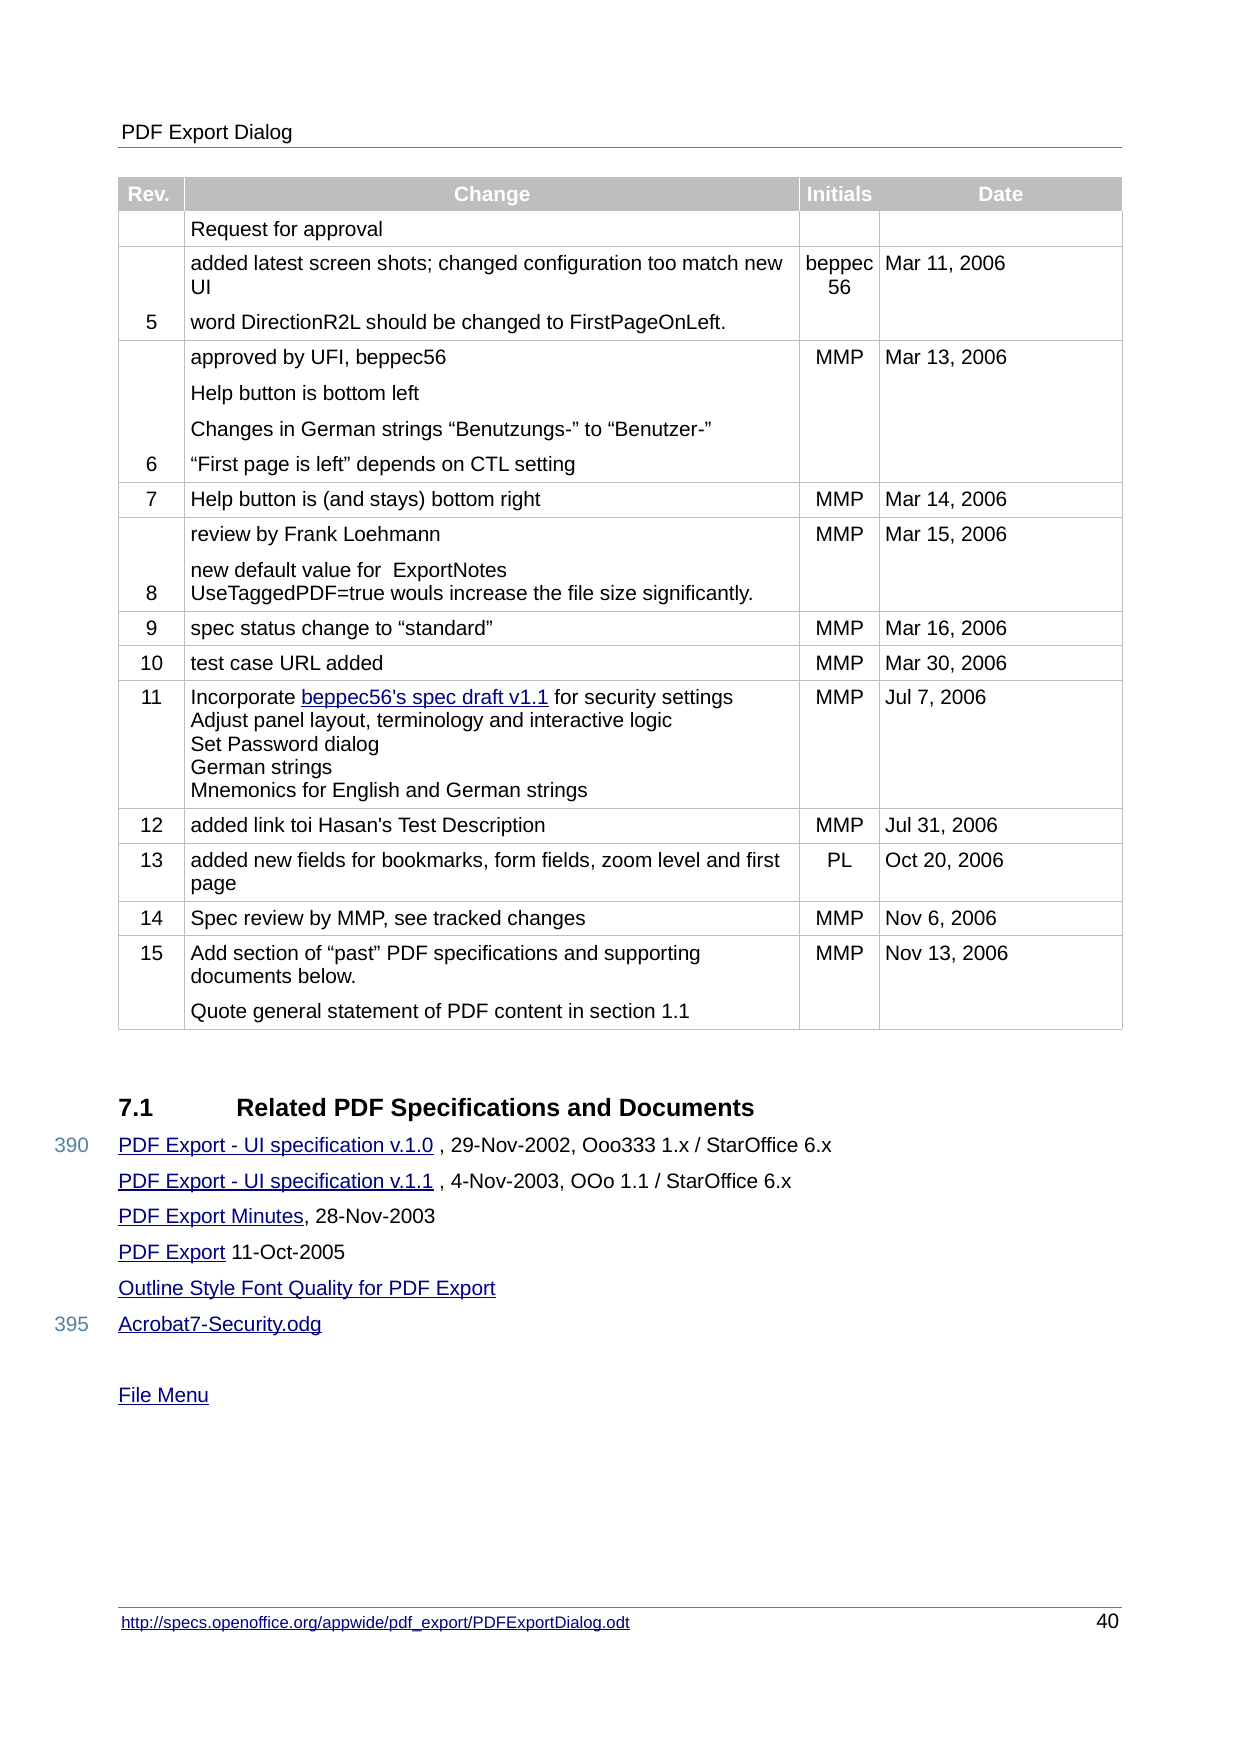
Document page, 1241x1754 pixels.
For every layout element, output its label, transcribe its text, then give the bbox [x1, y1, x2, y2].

table_cell 12 [119, 809, 184, 843]
table_header Rev. [118, 177, 184, 211]
table_cell 8 [119, 518, 184, 611]
table_cell 6 [119, 341, 184, 482]
text Outline Style Font Quality for PDF Export [118, 1277, 1122, 1300]
table_cell Spec review by MMP, see tracked changes [185, 902, 799, 935]
table_cell Incorporate beppec56's spec draft v1.1 for security settings Adjust panel layout, terminology and interactive logic Set Password dialog German strings Mnemonics for English and German strings [185, 681, 799, 808]
table_cell [800, 211, 879, 246]
table_cell Jul 31, 2006 [880, 809, 1122, 843]
table_cell MMP [800, 902, 879, 935]
table_cell 9 [119, 612, 184, 645]
table_header Date [879, 177, 1122, 211]
text PDF Export Minutes, 28-Nov-2003 [118, 1205, 1122, 1228]
table_cell Add section of “past” PDF specifications and supporting documents below. Quote general statement of PDF content in section 1.1 [185, 936, 799, 1029]
table_cell MMP [800, 483, 879, 517]
table_cell [119, 211, 184, 246]
table_cell MMP [800, 809, 879, 843]
text Acrobat7-Security.odg [118, 1312, 1122, 1336]
text PDF Export 11-Oct-2005 [118, 1241, 1122, 1264]
table_cell Mar 30, 2006 [880, 646, 1122, 680]
text PDF Export - UI specification v.1.0 , 29-Nov-2002, Ooo333 1.x / StarOffice 6.x [118, 1134, 1122, 1157]
table_cell MMP [800, 341, 879, 482]
table_cell 10 [119, 646, 184, 680]
table_cell beppec56 [800, 247, 879, 340]
table_cell added latest screen shots; changed configuration too match new UI word DirectionR2L should be changed to FirstPageOnLeft. [185, 247, 799, 340]
table_cell Oct 20, 2006 [880, 844, 1122, 901]
table_cell [880, 211, 1122, 246]
table_header Initials [800, 177, 879, 211]
table_cell 11 [119, 681, 184, 808]
table_cell MMP [800, 612, 879, 645]
table_cell Mar 11, 2006 [880, 247, 1122, 340]
table_cell 14 [119, 902, 184, 935]
table_cell Mar 13, 2006 [880, 341, 1122, 482]
table_cell Mar 16, 2006 [880, 612, 1122, 645]
text File Menu [118, 1384, 1122, 1407]
table_cell test case URL added [185, 646, 799, 680]
table_cell review by Frank Loehmann new default value for ExportNotes UseTaggedPDF=true wouls increase the file size significantly. [185, 518, 799, 611]
table_cell approved by UFI, beppec56 Help button is bottom left Changes in German strings “Benutzungs-” to “Benutzer-” “First page is left” depends on CTL setting [185, 341, 799, 482]
table_cell Jul 7, 2006 [880, 681, 1122, 808]
table_header Change [185, 177, 799, 211]
subtitle Related PDF Specifications and Documents [118, 1094, 1122, 1122]
table_cell Nov 6, 2006 [880, 902, 1122, 935]
table_cell 5 [119, 247, 184, 340]
table_cell 7 [119, 483, 184, 517]
table_cell PL [800, 844, 879, 901]
table_cell Help button is (and stays) bottom right [185, 483, 799, 517]
table_cell MMP [800, 518, 879, 611]
table_cell MMP [800, 936, 879, 1029]
table_cell Mar 14, 2006 [880, 483, 1122, 517]
table_cell added link toi Hasan's Test Description [185, 809, 799, 843]
table_cell Nov 13, 2006 [880, 936, 1122, 1029]
table_cell spec status change to “standard” [185, 612, 799, 645]
text PDF Export - UI specification v.1.1 , 4-Nov-2003, OOo 1.1 / StarOffice 6.x [118, 1169, 1122, 1193]
table_cell MMP [800, 646, 879, 680]
table_cell added new fields for bookmarks, form fields, zoom level and first page [185, 844, 799, 901]
table_cell 15 [119, 936, 184, 1029]
table_cell 13 [119, 844, 184, 901]
table_cell MMP [800, 681, 879, 808]
table_cell Mar 15, 2006 [880, 518, 1122, 611]
table_cell Request for approval [185, 211, 799, 246]
